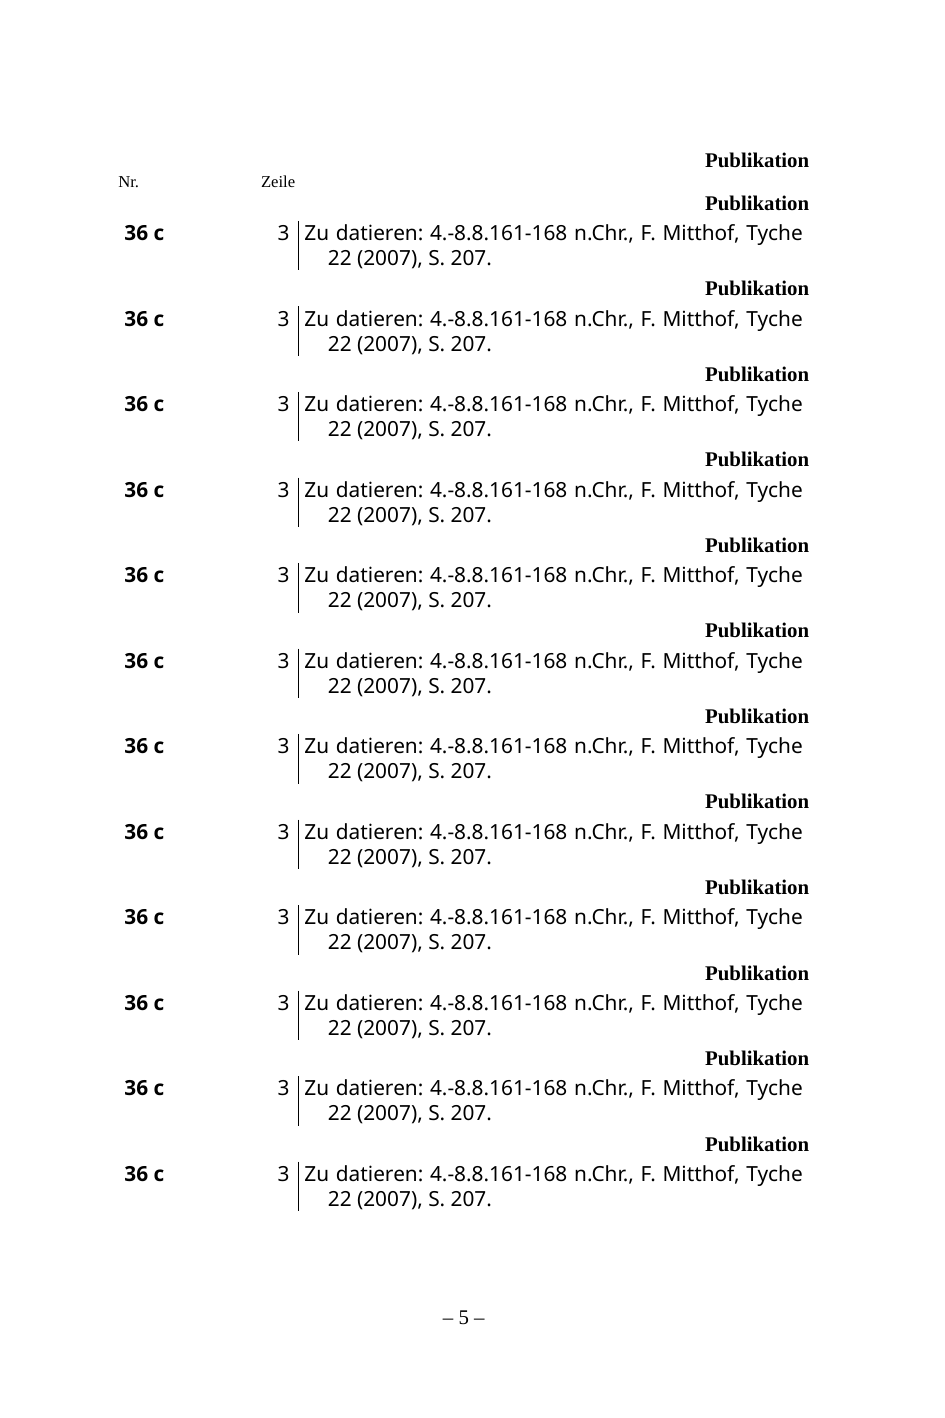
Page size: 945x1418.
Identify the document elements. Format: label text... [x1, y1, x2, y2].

table_header 3 [207, 563, 298, 612]
subtitle Publikation [118, 618, 809, 642]
table_header 36 c [118, 649, 207, 698]
table_header 36 c [118, 478, 207, 527]
table_header 36 c [118, 734, 207, 783]
table_header 3 [207, 478, 298, 527]
table_header Zu datieren: 4.-8.8.161-168 n.Chr., F. Mitthof, Tyche 22 (2007), S. 207. [299, 1076, 809, 1126]
subtitle Publikation [118, 961, 809, 984]
table_header Zu datieren: 4.-8.8.161-168 n.Chr., F. Mitthof, Tyche 22 (2007), S. 207. [299, 478, 809, 527]
table_header 36 c [118, 221, 207, 270]
table_header 3 [207, 221, 298, 270]
table_header 3 [207, 820, 298, 869]
table_header 36 c [118, 991, 207, 1040]
table_header 3 [207, 392, 298, 441]
table_header 3 [207, 1076, 298, 1126]
table_header 36 c [118, 905, 207, 954]
table_header Zu datieren: 4.-8.8.161-168 n.Chr., F. Mitthof, Tyche 22 (2007), S. 207. [299, 221, 809, 270]
subtitle Publikation [118, 191, 809, 215]
table_header Zu datieren: 4.-8.8.161-168 n.Chr., F. Mitthof, Tyche 22 (2007), S. 207. [299, 392, 809, 441]
subtitle Publikation [118, 362, 809, 386]
subtitle Publikation [118, 704, 809, 728]
table_header 36 c [118, 1162, 207, 1211]
table_header 3 [207, 991, 298, 1040]
subtitle Publikation [118, 1132, 809, 1156]
table_header Zu datieren: 4.-8.8.161-168 n.Chr., F. Mitthof, Tyche 22 (2007), S. 207. [299, 991, 809, 1040]
table_header Zu datieren: 4.-8.8.161-168 n.Chr., F. Mitthof, Tyche 22 (2007), S. 207. [299, 563, 809, 612]
table_header Zu datieren: 4.-8.8.161-168 n.Chr., F. Mitthof, Tyche 22 (2007), S. 207. [299, 820, 809, 869]
table_header 3 [207, 1162, 298, 1211]
table_header 3 [207, 306, 298, 356]
table_header 3 [207, 649, 298, 698]
table_header Zu datieren: 4.-8.8.161-168 n.Chr., F. Mitthof, Tyche 22 (2007), S. 207. [299, 649, 809, 698]
table_header 36 c [118, 1076, 207, 1126]
subtitle Publikation [118, 447, 809, 471]
table_header 3 [207, 905, 298, 954]
table_header 36 c [118, 306, 207, 356]
table_header Zu datieren: 4.-8.8.161-168 n.Chr., F. Mitthof, Tyche 22 (2007), S. 207. [299, 306, 809, 356]
subtitle Publikation [118, 276, 809, 300]
table_header Zu datieren: 4.-8.8.161-168 n.Chr., F. Mitthof, Tyche 22 (2007), S. 207. [299, 734, 809, 783]
table_header 36 c [118, 563, 207, 612]
table_header 36 c [118, 392, 207, 441]
subtitle Publikation [118, 875, 809, 899]
subtitle Publikation [118, 789, 809, 813]
subtitle Publikation [118, 1046, 809, 1070]
table_header Zu datieren: 4.-8.8.161-168 n.Chr., F. Mitthof, Tyche 22 (2007), S. 207. [299, 1162, 809, 1211]
table_header 3 [207, 734, 298, 783]
table_header Zu datieren: 4.-8.8.161-168 n.Chr., F. Mitthof, Tyche 22 (2007), S. 207. [299, 905, 809, 954]
table_header 36 c [118, 820, 207, 869]
subtitle Publikation [118, 533, 809, 557]
